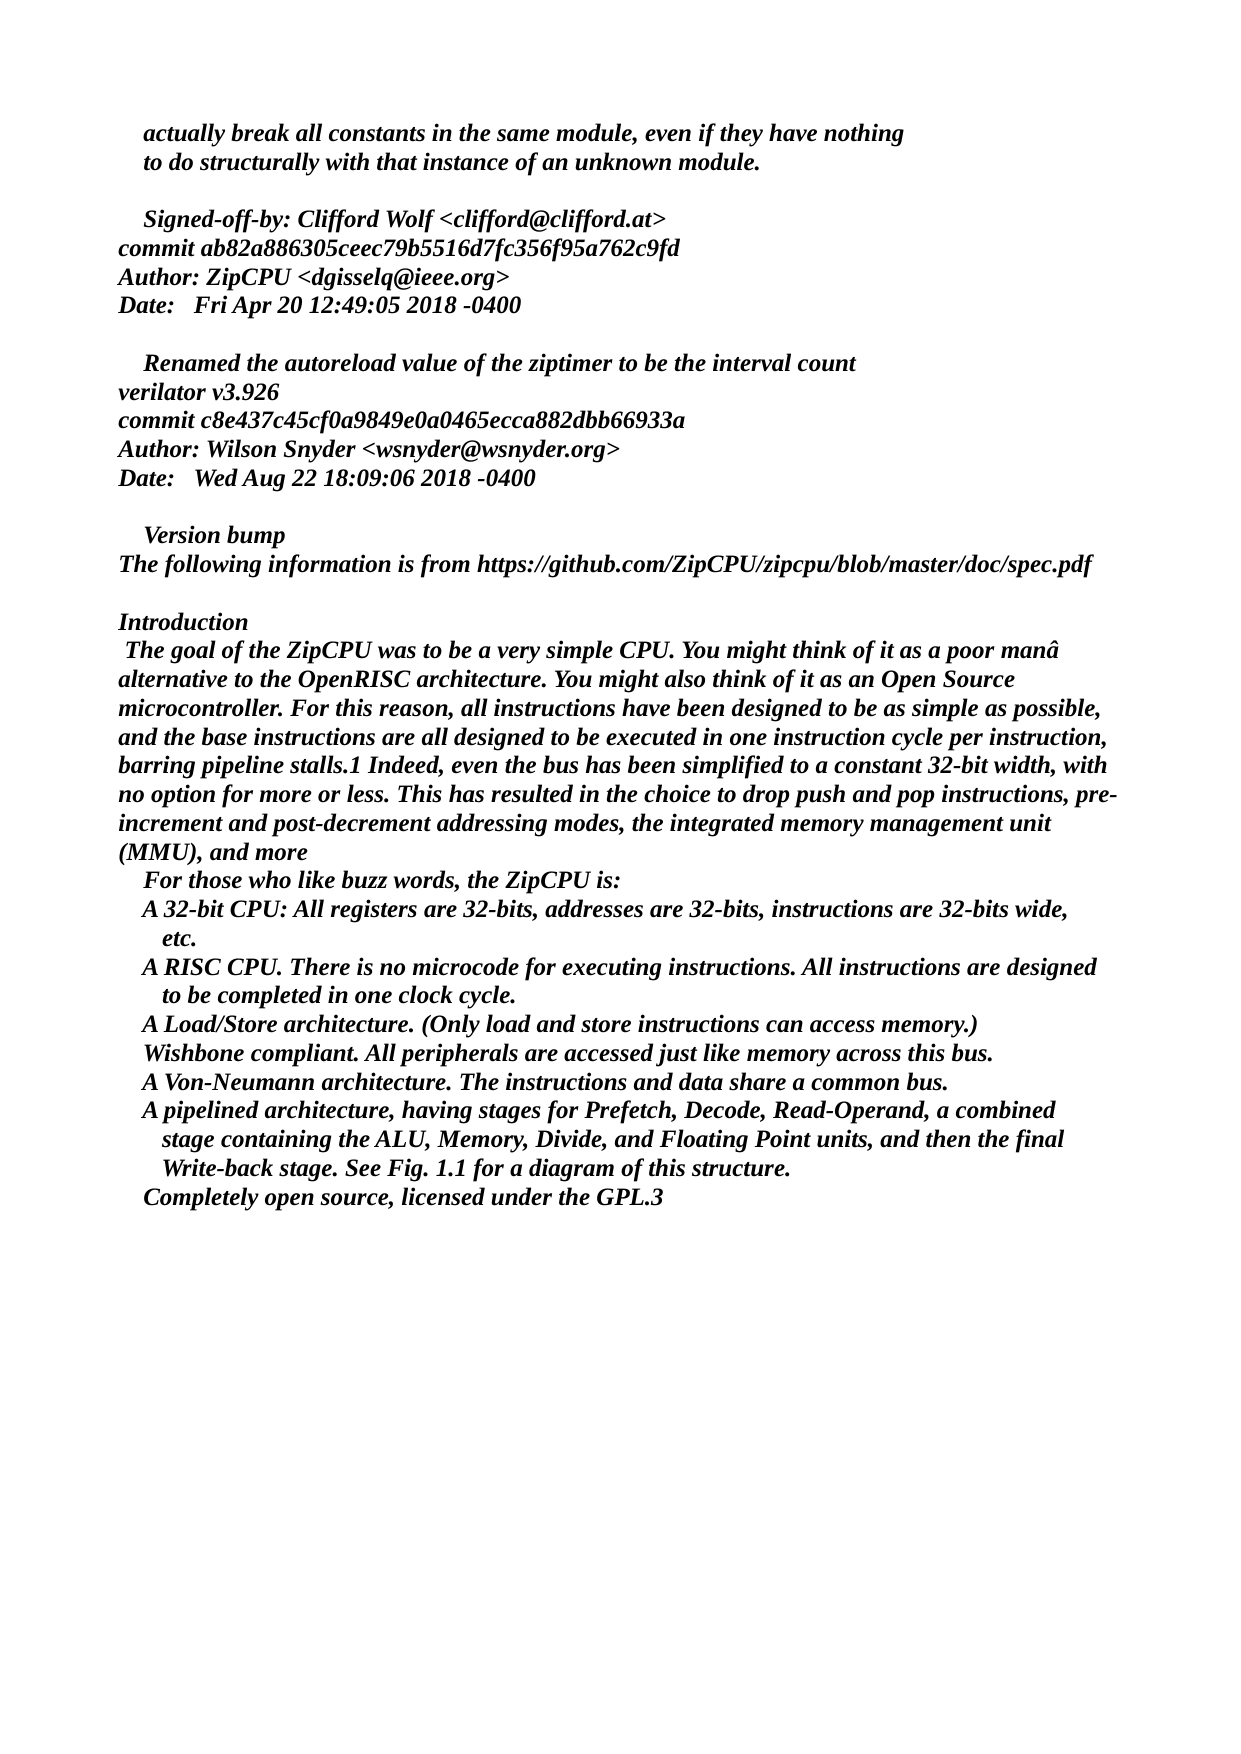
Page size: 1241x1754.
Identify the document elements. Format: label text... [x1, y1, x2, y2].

text Introduction [118, 607, 1122, 636]
text A 32-bit CPU: All registers are 32-bits, addresses are 32-bits, instructions are 32-bits wide, [118, 894, 1122, 923]
text The following information is from https://github.com/ZipCPU/zipcpu/blob/master/doc/spec.pdf [118, 549, 1122, 578]
text Write-back stage. See Fig. 1.1 for a diagram of this structure. [118, 1153, 1122, 1182]
text actually break all constants in the same module, even if they have nothing [118, 118, 1122, 147]
text A Von-Neumann architecture. The instructions and data share a common bus. [118, 1067, 1122, 1096]
text Author: Wilson Snyder <wsnyder@wsnyder.org> [118, 434, 1122, 463]
text to be completed in one clock cycle. [118, 981, 1122, 1009]
text Wishbone compliant. All peripherals are accessed just like memory across this bus. [118, 1038, 1122, 1067]
text Signed-off-by: Clifford Wolf <clifford@clifford.at> [118, 204, 1122, 233]
text A Load/Store architecture. (Only load and store instructions can access memory.) [118, 1009, 1122, 1038]
text stage containing the ALU, Memory, Divide, and Floating Point units, and then the final [118, 1124, 1122, 1153]
text alternative to the OpenRISC architecture. You might also think of it as an Open Source microcontroller. For this reason, all instructions have been designed to be as simple as possible, and the base instructions are all designed to be executed in one instruction cycle per instruction, barring pipeline stalls.1 Indeed, even the bus has been simplified to a constant 32-bit width, with no option for more or less. This has resulted in the choice to drop push and pop instructions, pre-increment and post-decrement addressing modes, the integrated memory management unit (MMU), and more [118, 664, 1122, 866]
text to do structurally with that instance of an unknown module. [118, 147, 1122, 176]
text A RISC CPU. There is no microcode for executing instructions. All instructions are designed [118, 952, 1122, 981]
text Date: Wed Aug 22 18:09:06 2018 -0400 [118, 463, 1122, 492]
text Author: ZipCPU <dgisselq@ieee.org> [118, 262, 1122, 291]
text etc. [118, 923, 1122, 952]
text The goal of the ZipCPU was to be a very simple CPU. You might think of it as a poor manâ [118, 636, 1122, 664]
text Version bump [118, 521, 1122, 549]
text commit c8e437c45cf0a9849e0a0465ecca882dbb66933a [118, 406, 1122, 434]
text For those who like buzz words, the ZipCPU is: [118, 866, 1122, 894]
text A pipelined architecture, having stages for Prefetch, Decode, Read-Operand, a combined [118, 1096, 1122, 1124]
text Completely open source, licensed under the GPL.3 [118, 1182, 1122, 1211]
text verilator v3.926 [118, 377, 1122, 406]
text commit ab82a886305ceec79b5516d7fc356f95a762c9fd [118, 233, 1122, 262]
text Renamed the autoreload value of the ziptimer to be the interval count [118, 348, 1122, 377]
text Date: Fri Apr 20 12:49:05 2018 -0400 [118, 291, 1122, 319]
